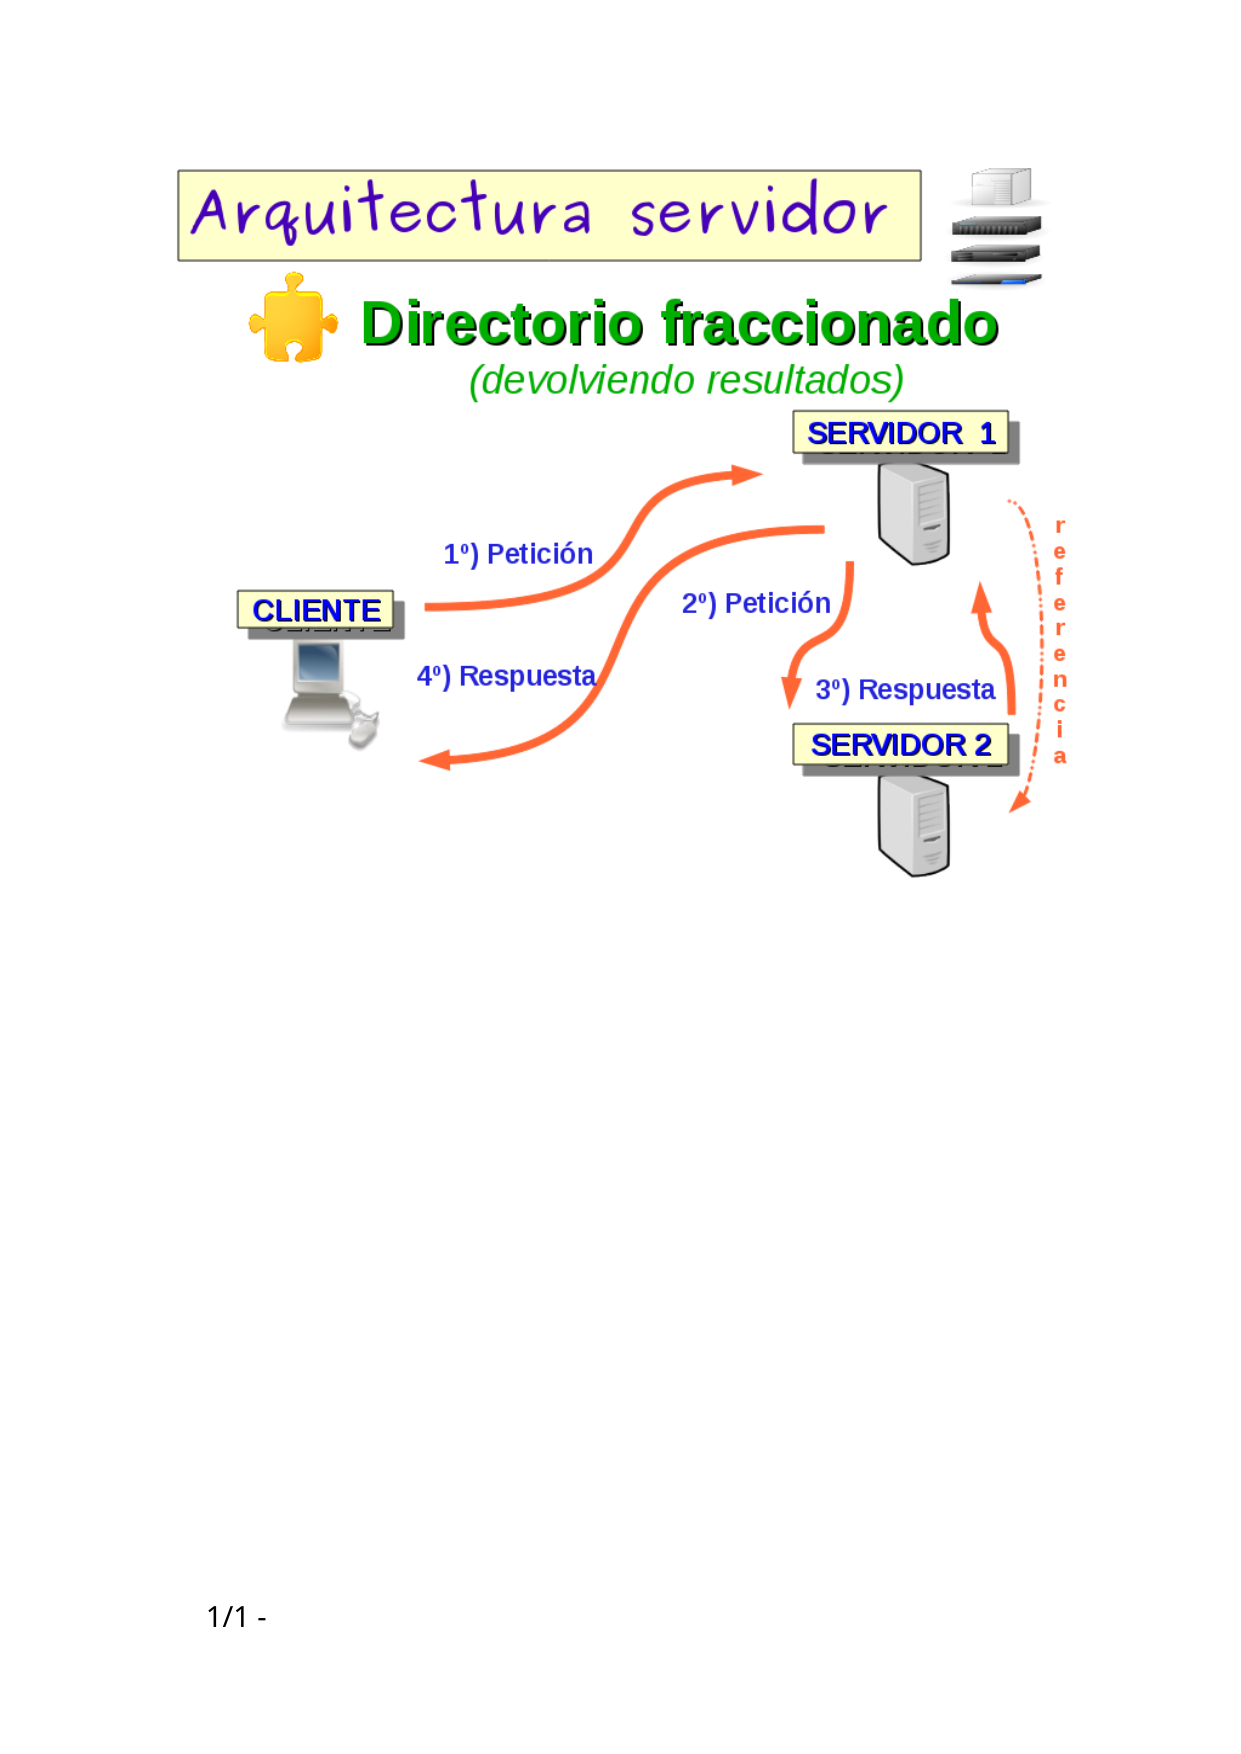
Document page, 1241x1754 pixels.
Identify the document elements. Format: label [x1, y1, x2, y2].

picture [125, 135, 1115, 889]
